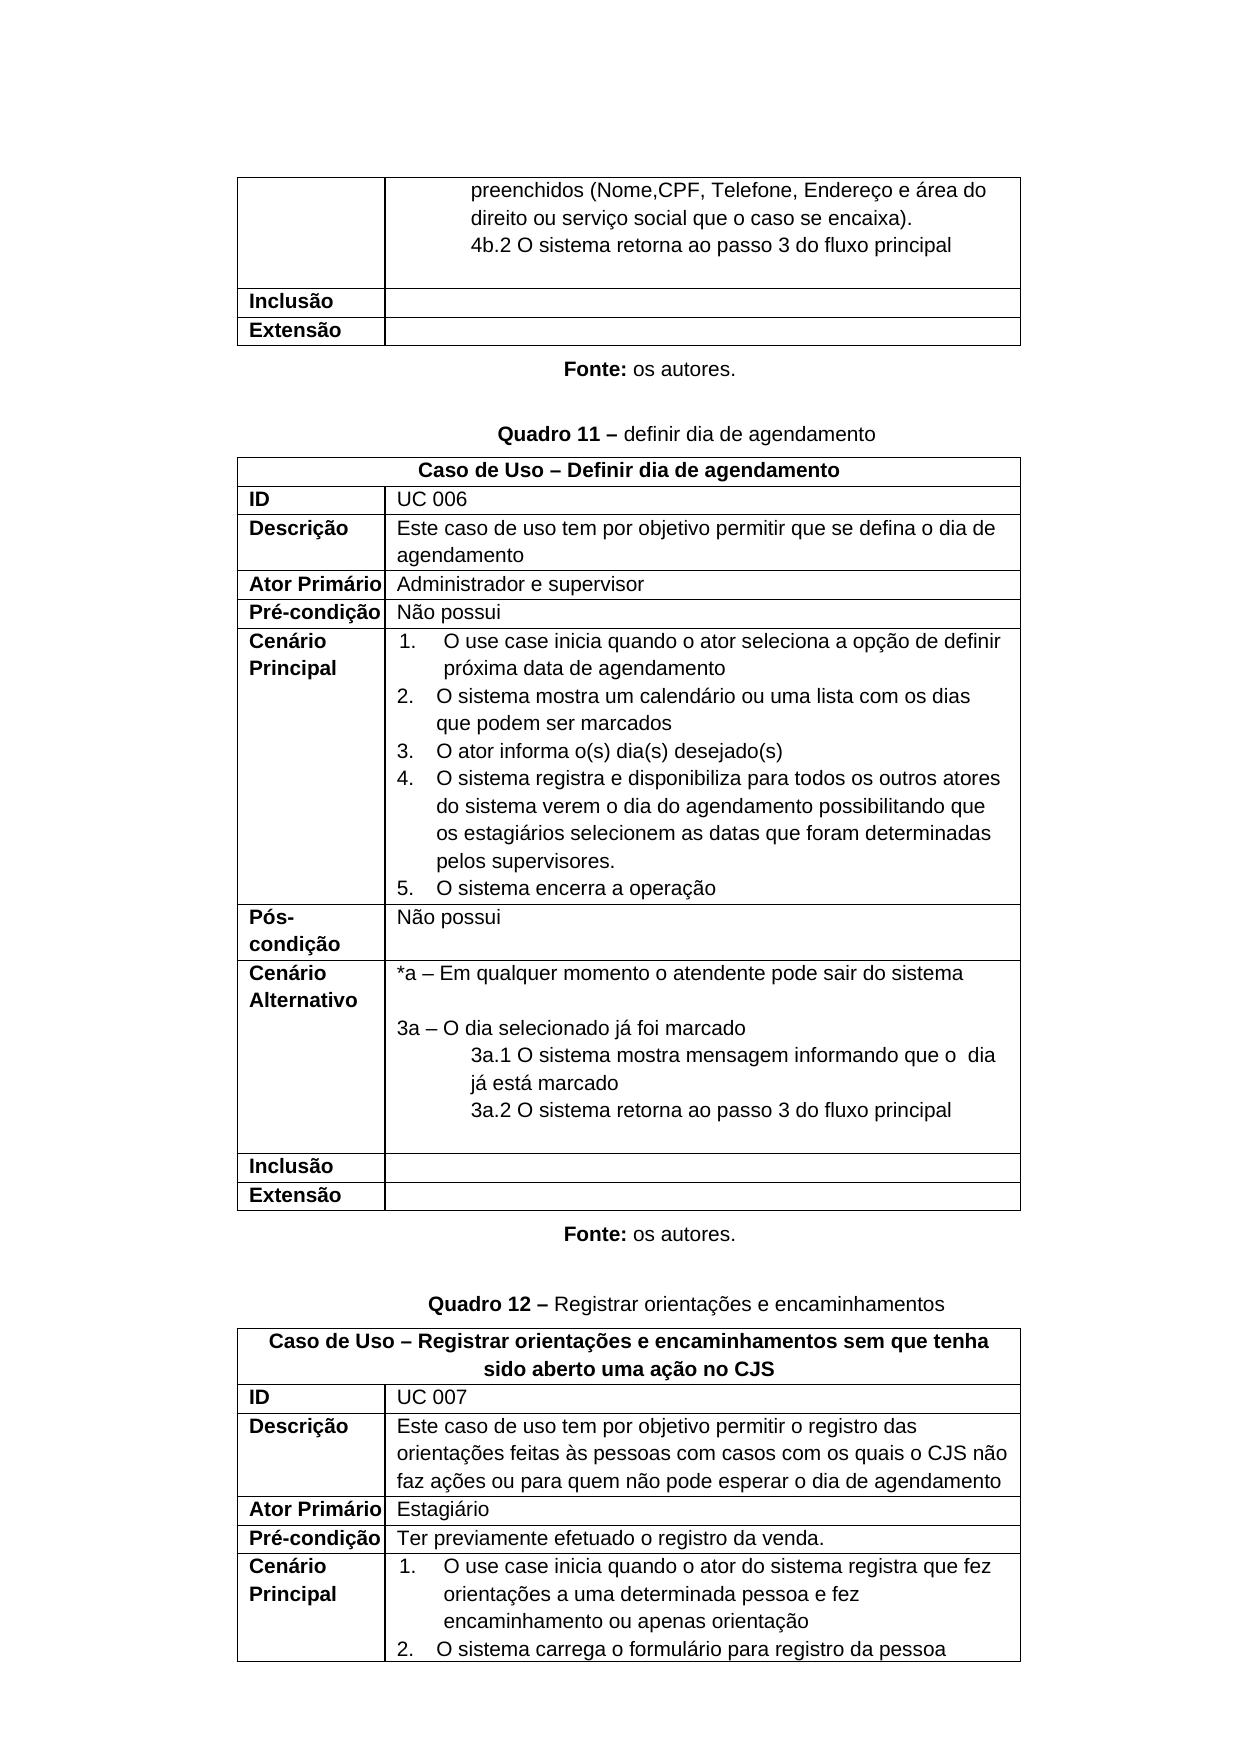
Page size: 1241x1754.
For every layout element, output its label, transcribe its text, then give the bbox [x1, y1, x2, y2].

text Quadro 11 – definir dia de agendamento [177, 421, 1122, 445]
table_cell Não possui [386, 600, 1020, 627]
text Quadro 12 – Registrar orientações e encaminhamentos [177, 1292, 1122, 1316]
table_cell UC 006 [386, 487, 1020, 514]
table_cell Pós-condição [238, 905, 384, 959]
table_cell [386, 1183, 1020, 1210]
table_cell Administrador e supervisor [386, 571, 1020, 599]
table_cell [386, 1154, 1020, 1182]
table_cell Ator Primário [238, 1497, 384, 1524]
table_cell Pré-condição [238, 1526, 384, 1553]
table_cell UC 007 [386, 1385, 1020, 1412]
table_cell Descrição [238, 515, 384, 570]
table_cell [386, 318, 1020, 345]
table_cell ID [238, 487, 384, 514]
table_cell Estagiário [386, 1497, 1020, 1524]
table_cell [238, 178, 384, 288]
table_cell Cenário Alternativo [238, 961, 384, 1153]
table_cell ID [238, 1385, 384, 1412]
table_cell [386, 289, 1020, 317]
table_cell Este caso de uso tem por objetivo permitir que se defina o dia de agendamento [386, 515, 1020, 570]
table_cell Ator Primário [238, 571, 384, 599]
table_cell Este caso de uso tem por objetivo permitir o registro das orientações feitas às pessoas com casos com os quais o CJS não faz ações ou para quem não pode esperar o dia de agendamento [386, 1414, 1020, 1496]
text Fonte: os autores. [177, 1211, 1122, 1249]
table_cell O use case inicia quando o ator seleciona a opção de definir próxima data de agendamento O sistema mostra um calendário ou uma lista com os dias que podem ser marcados O ator informa o(s) dia(s) desejado(s) O sistema registra e disponibiliza para todos os outros atores do sistema verem o dia do agendamento possibilitando que os estagiários selecionem as datas que foram determinadas pelos supervisores. O sistema encerra a operação [386, 629, 1020, 903]
table_cell Não possui [386, 905, 1020, 959]
table_header Caso de Uso – Registrar orientações e encaminhamentos sem que tenha sido aberto uma ação no CJS [238, 1329, 1020, 1384]
table_cell Inclusão [238, 289, 384, 317]
table_cell Cenário Principal [238, 1554, 384, 1661]
table_cell preenchidos (Nome,CPF, Telefone, Endereço e área do direito ou serviço social que o caso se encaixa). 4b.2 O sistema retorna ao passo 3 do fluxo principal [386, 178, 1020, 288]
table_header Caso de Uso – Definir dia de agendamento [238, 458, 1020, 486]
text Fonte: os autores. [177, 346, 1122, 384]
table_cell Inclusão [238, 1154, 384, 1182]
table_cell Extensão [238, 318, 384, 345]
table_cell O use case inicia quando o ator do sistema registra que fez orientações a uma determinada pessoa e fez encaminhamento ou apenas orientação O sistema carrega o formulário para registro da pessoa [386, 1554, 1020, 1661]
table_cell Extensão [238, 1183, 384, 1210]
table_cell Pré-condição [238, 600, 384, 627]
table_cell Descrição [238, 1414, 384, 1496]
table_cell Cenário Principal [238, 629, 384, 903]
table_cell *a – Em qualquer momento o atendente pode sair do sistema 3a – O dia selecionado já foi marcado 3a.1 O sistema mostra mensagem informando que o dia já está marcado 3a.2 O sistema retorna ao passo 3 do fluxo principal [386, 961, 1020, 1153]
table_cell Ter previamente efetuado o registro da venda. [386, 1526, 1020, 1553]
